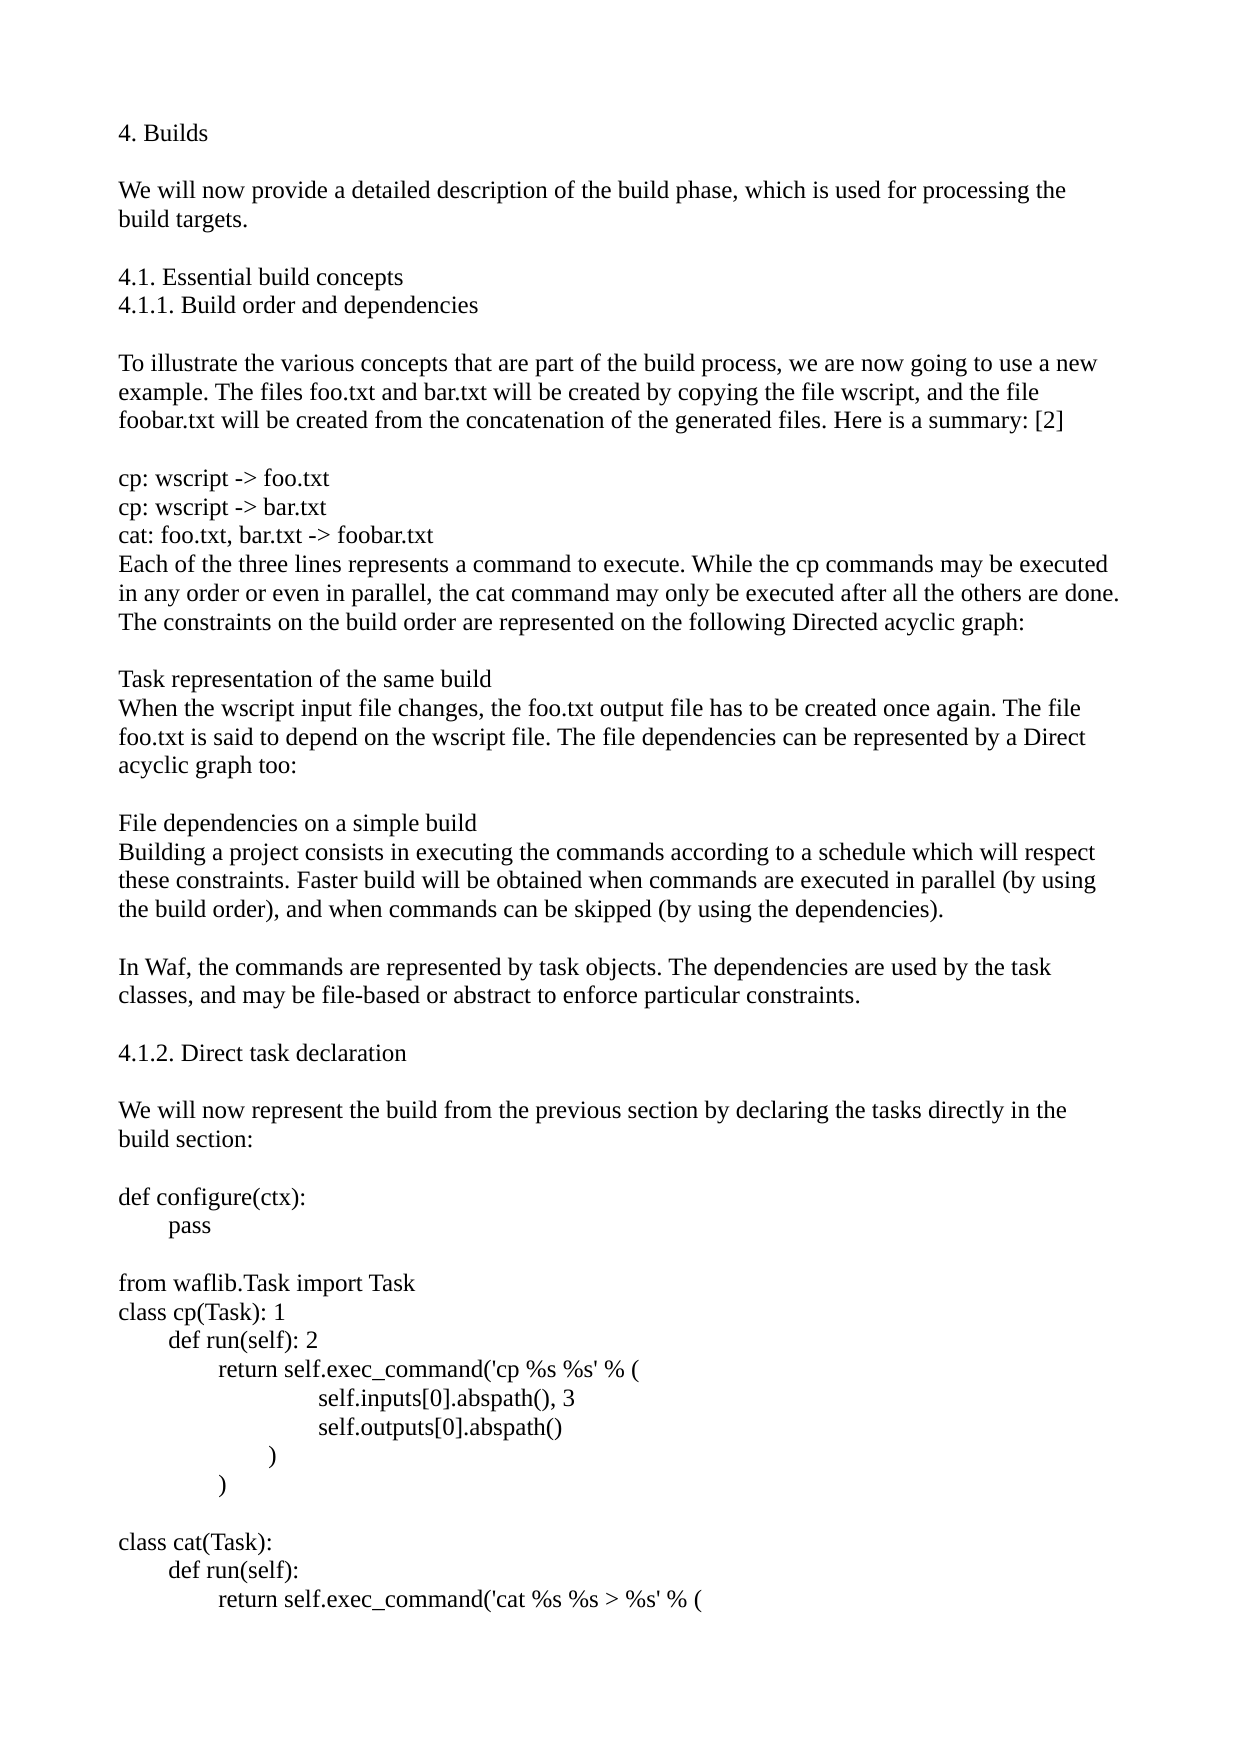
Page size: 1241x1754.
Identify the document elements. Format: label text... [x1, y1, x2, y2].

text def configure(ctx): [118, 1182, 1122, 1211]
text return self.exec_command('cat %s %s > %s' % ( [118, 1584, 1122, 1613]
text cat: foo.txt, bar.txt -> foobar.txt [118, 521, 1122, 549]
text return self.exec_command('cp %s %s' % ( [118, 1354, 1122, 1383]
text cp: wscript -> foo.txt [118, 463, 1122, 492]
text self.inputs[0].abspath(), 3 [118, 1383, 1122, 1412]
text 4.1. Essential build concepts [118, 262, 1122, 291]
text Building a project consists in executing the commands according to a schedule which will respect these constraints. Faster build will be obtained when commands are executed in parallel (by using the build order), and when commands can be skipped (by using the dependencies). [118, 837, 1122, 923]
text from waflib.Task import Task [118, 1268, 1122, 1297]
text Task representation of the same build [118, 664, 1122, 693]
text 4.1.1. Build order and dependencies [118, 291, 1122, 319]
text def run(self): [118, 1556, 1122, 1584]
text ) [118, 1441, 1122, 1469]
text pass [118, 1211, 1122, 1239]
text self.outputs[0].abspath() [118, 1412, 1122, 1441]
text def run(self): 2 [118, 1326, 1122, 1354]
text ) [118, 1469, 1122, 1498]
text cp: wscript -> bar.txt [118, 492, 1122, 521]
text class cat(Task): [118, 1527, 1122, 1556]
text class cp(Task): 1 [118, 1297, 1122, 1326]
text We will now represent the build from the previous section by declaring the tasks directly in the build section: [118, 1096, 1122, 1153]
text File dependencies on a simple build [118, 808, 1122, 837]
text When the wscript input file changes, the foo.txt output file has to be created once again. The file foo.txt is said to depend on the wscript file. The file dependencies can be represented by a Direct acyclic graph too: [118, 693, 1122, 779]
text Each of the three lines represents a command to execute. While the cp commands may be executed in any order or even in parallel, the cat command may only be executed after all the others are done. The constraints on the build order are represented on the following Directed acyclic graph: [118, 549, 1122, 636]
text To illustrate the various concepts that are part of the build process, we are now going to use a new example. The files foo.txt and bar.txt will be created by copying the file wscript, and the file foobar.txt will be created from the concatenation of the generated files. Here is a summary: [2] [118, 348, 1122, 434]
text 4. Builds [118, 118, 1122, 147]
text In Waf, the commands are represented by task objects. The dependencies are used by the task classes, and may be file-based or abstract to enforce particular constraints. [118, 952, 1122, 1009]
text We will now provide a detailed description of the build phase, which is used for processing the build targets. [118, 176, 1122, 233]
text 4.1.2. Direct task declaration [118, 1038, 1122, 1067]
